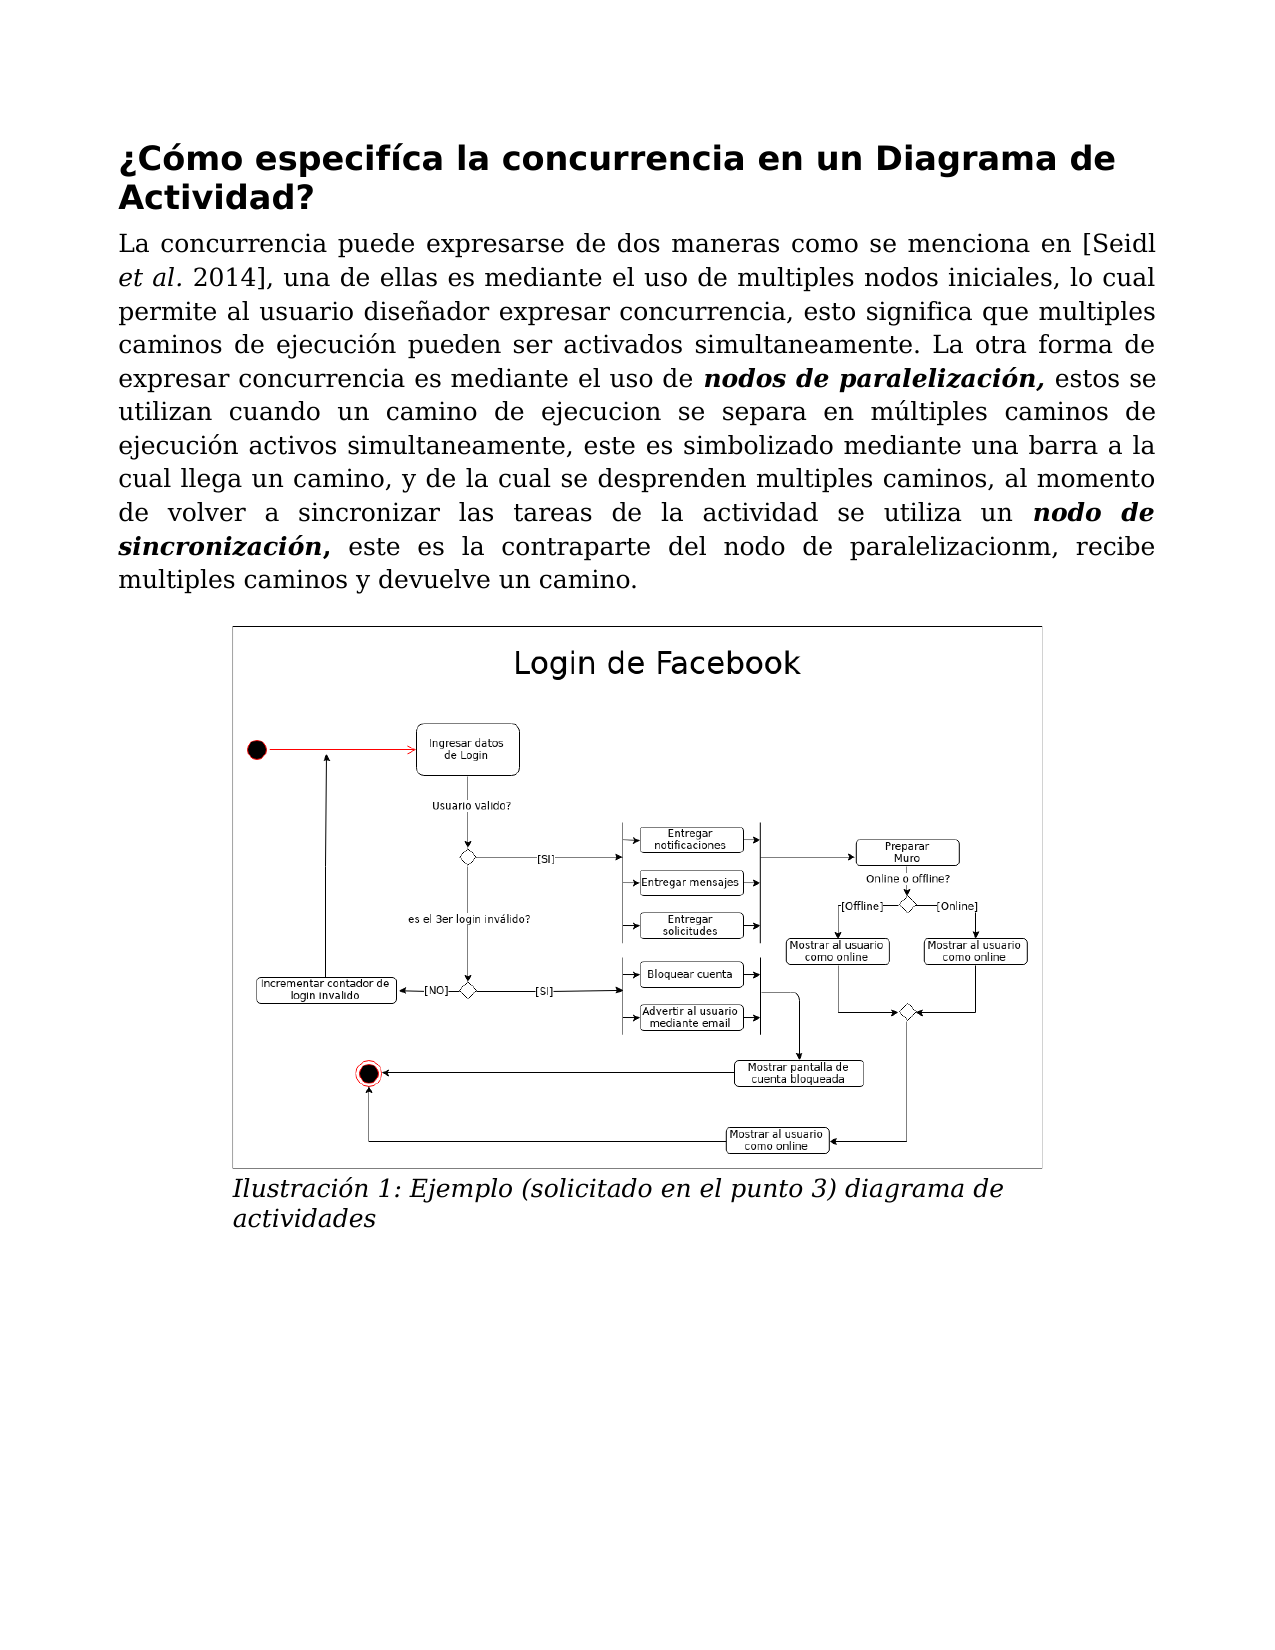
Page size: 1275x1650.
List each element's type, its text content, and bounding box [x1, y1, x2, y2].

text La concurrencia puede expresarse de dos maneras como se menciona en [Seidl et al. 2014], una de ellas es mediante el uso de multiples nodos iniciales, lo cual permite al usuario diseñador expresar concurrencia, esto significa que multiples caminos de ejecución pueden ser activados simultaneamente. La otra forma de expresar concurrencia es mediante el uso de nodos de paralelización, estos se utilizan cuando un camino de ejecucion se separa en múltiples caminos de ejecución activos simultaneamente, este es simbolizado mediante una barra a la cual llega un camino, y de la cual se desprenden multiples caminos, al momento de volver a sincronizar las tareas de la actividad se utiliza un nodo de sincronización, este es la contraparte del nodo de paralelizacionm, recibe multiples caminos y devuelve un camino. [118, 229, 1157, 595]
text Ilustración 1: Ejemplo (solicitado en el punto 3) diagrama de actividades [233, 1169, 1042, 1233]
picture [232, 626, 1043, 1169]
subtitle ¿Cómo especifíca la concurrencia en un Diagrama de Actividad? [118, 139, 1157, 217]
